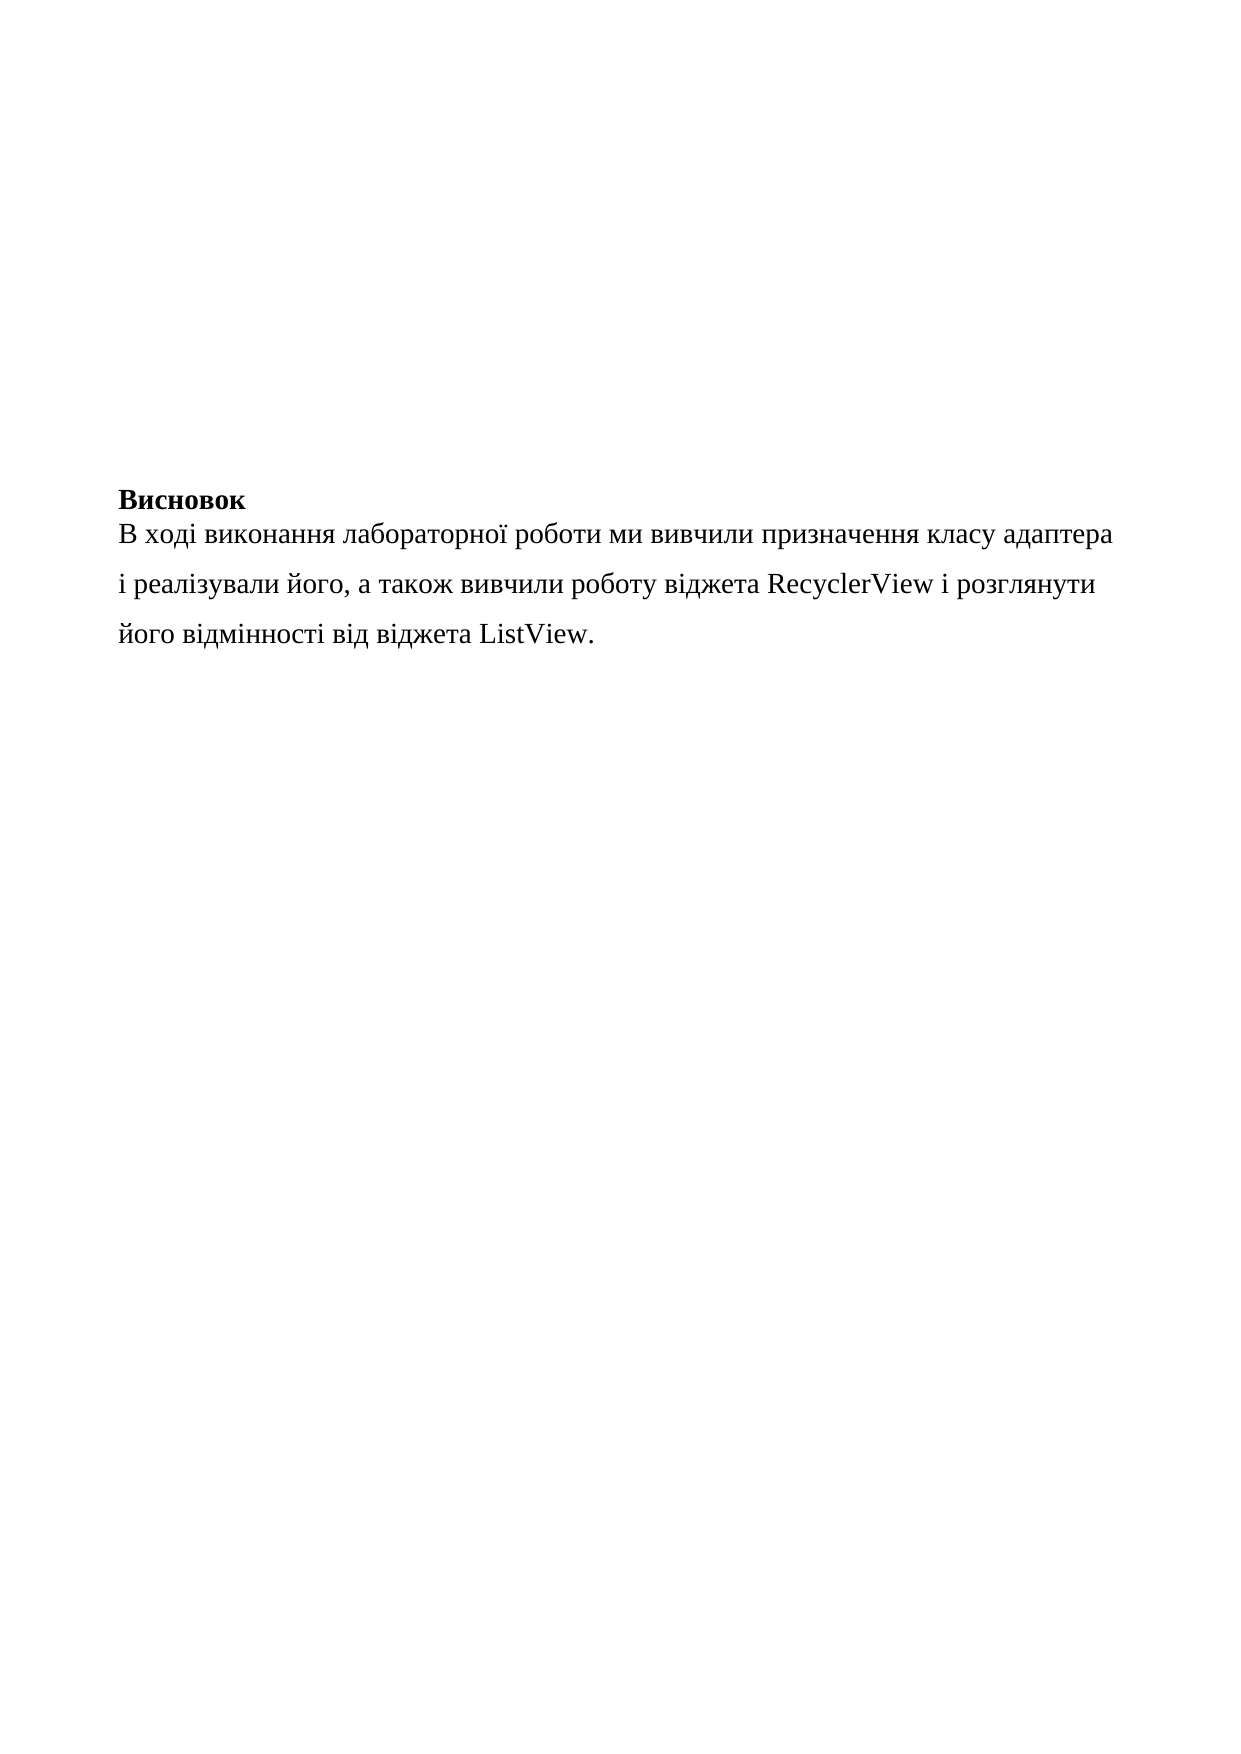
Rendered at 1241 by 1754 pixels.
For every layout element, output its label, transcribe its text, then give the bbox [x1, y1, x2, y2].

text В ході виконання лабораторної роботи ми вивчили призначення класу адаптера і реалізували його, а також вивчили роботу віджета RecyclerView і розглянути його відмінності від віджета ListView. [118, 516, 1122, 650]
text Висновок [118, 482, 1122, 516]
